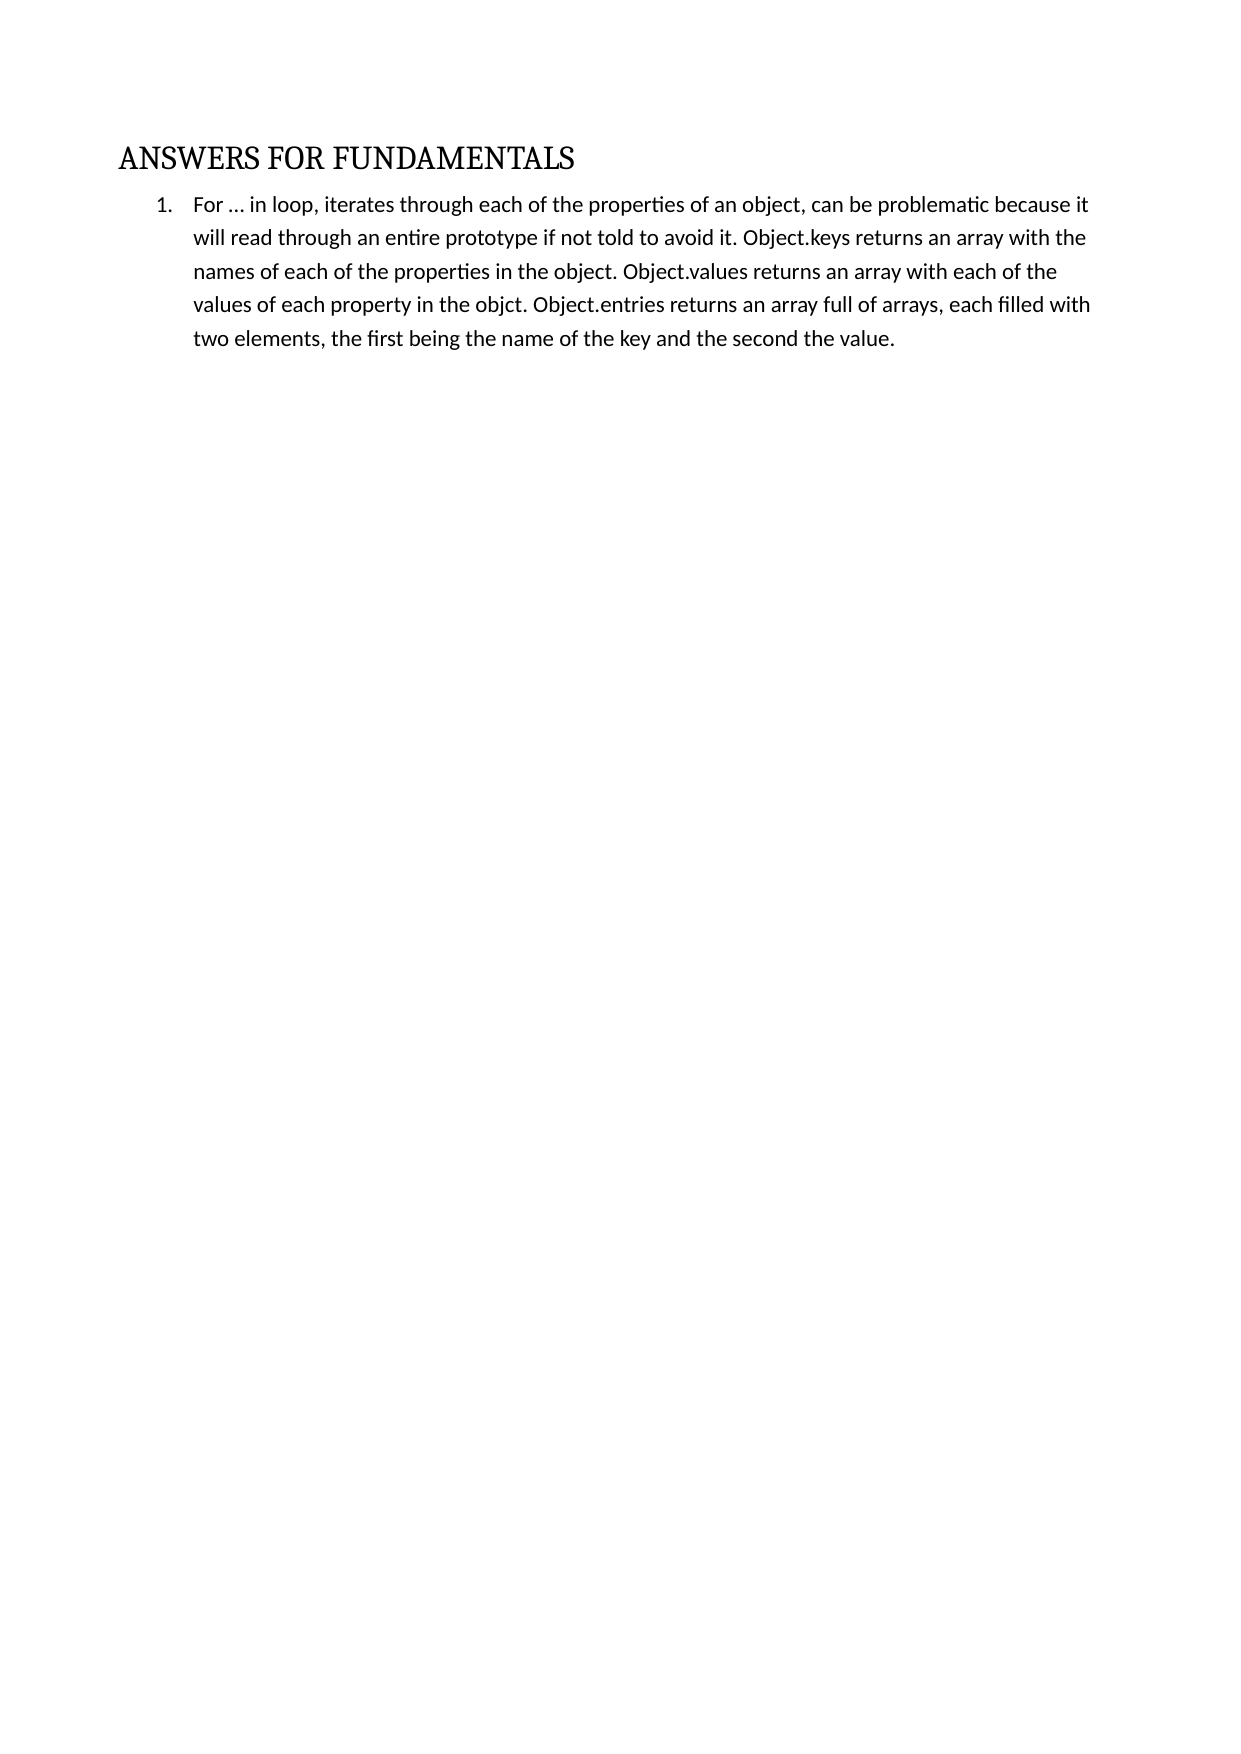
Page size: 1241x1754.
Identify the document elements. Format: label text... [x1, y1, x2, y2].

list For … in loop, iterates through each of the properties of an object, can be problematic because it will read through an entire prototype if not told to avoid it. Object.keys returns an array with the names of each of the properties in the object. Object.values returns an array with each of the values of each property in the objct. Object.entries returns an array full of arrays, each filled with two elements, the first being the name of the key and the second the value. [156, 190, 1122, 352]
subtitle Answers for Fundamentals [118, 139, 1122, 177]
